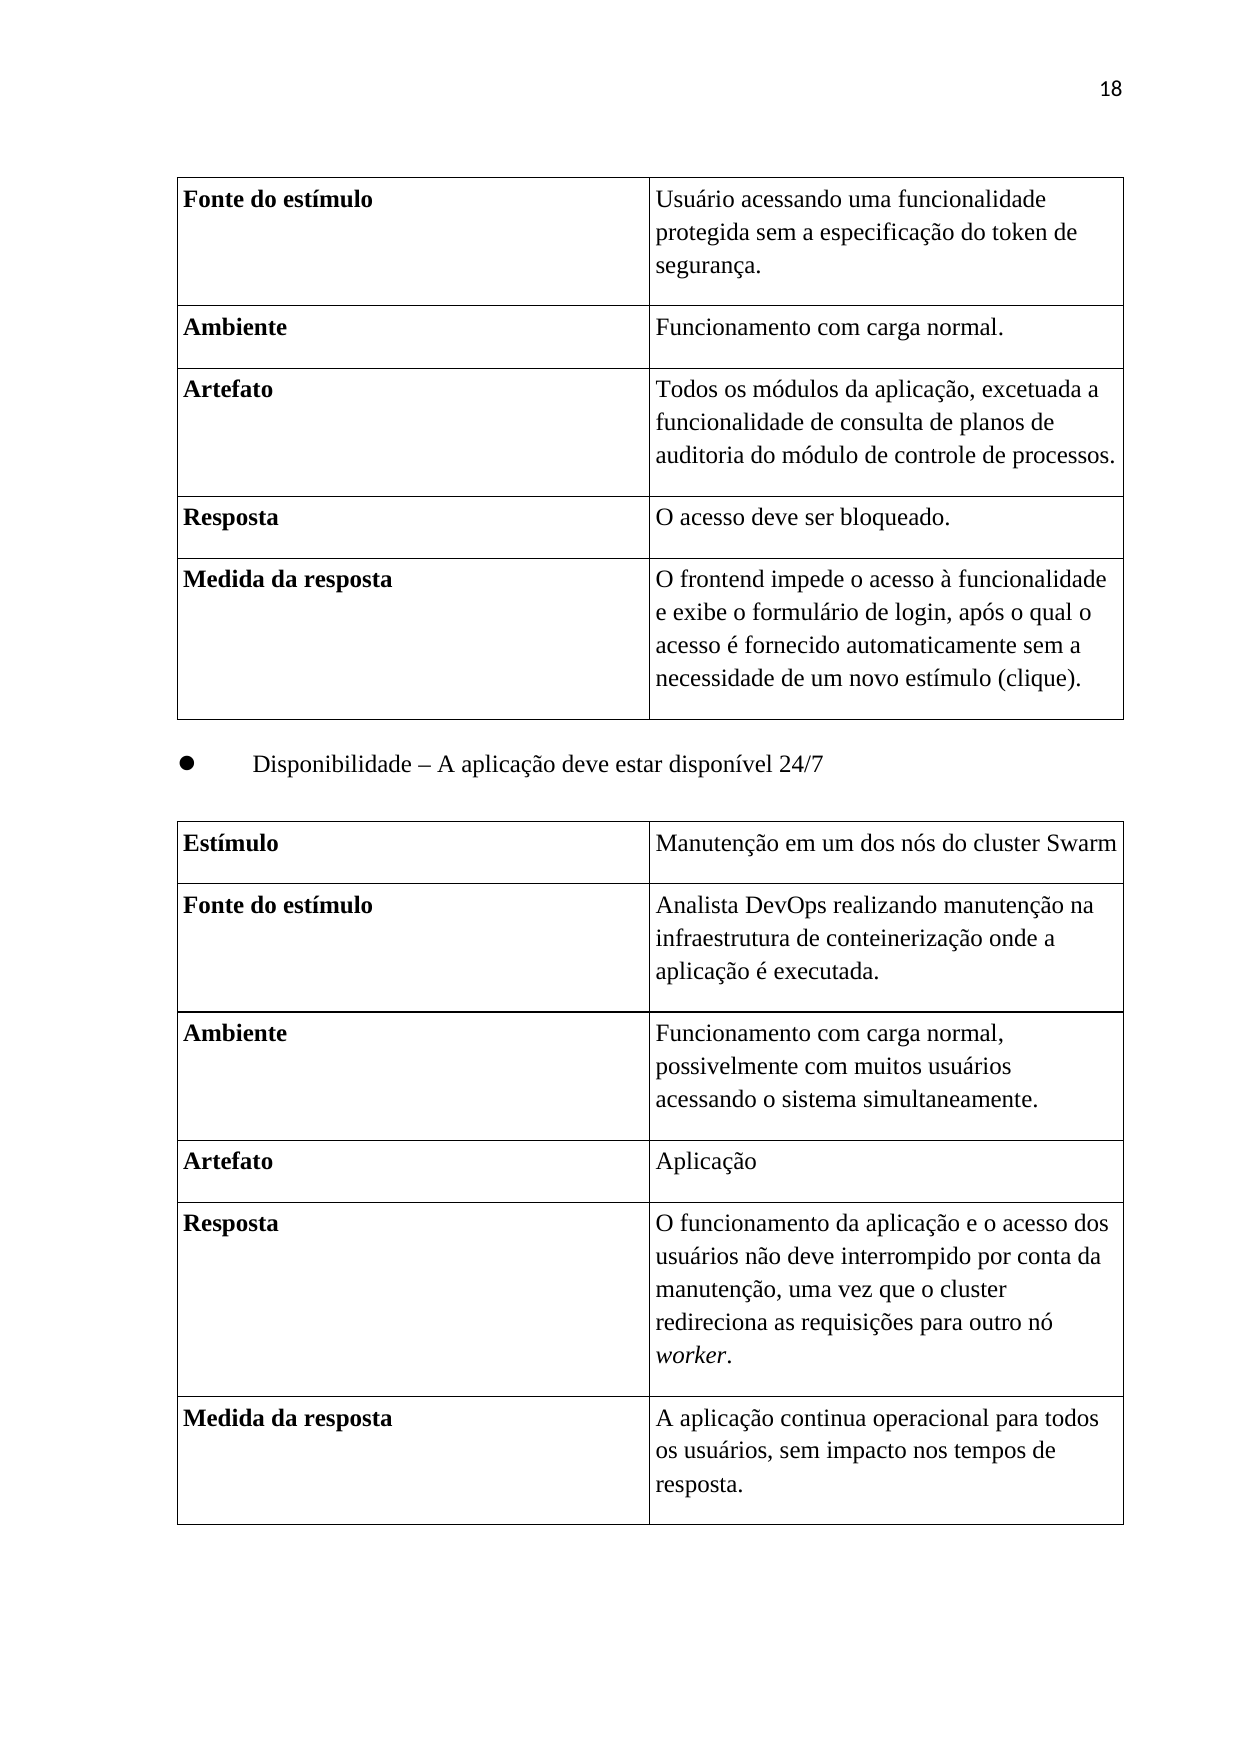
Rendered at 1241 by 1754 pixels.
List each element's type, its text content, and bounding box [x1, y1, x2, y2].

table_header Estímulo [178, 822, 649, 883]
list Disponibilidade – A aplicação deve estar disponível 24/7 [177, 749, 1122, 778]
table_cell Medida da resposta [178, 1397, 649, 1524]
table_cell O funcionamento da aplicação e o acesso dos usuários não deve interrompido por conta da manutenção, uma vez que o cluster redireciona as requisições para outro nó worker. [650, 1203, 1123, 1396]
table_cell Fonte do estímulo [178, 884, 649, 1011]
table_cell Analista DevOps realizando manutenção na infraestrutura de conteinerização onde a aplicação é executada. [650, 884, 1123, 1011]
table_cell Ambiente [178, 1013, 649, 1139]
table_cell Todos os módulos da aplicação, excetuada a funcionalidade de consulta de planos de auditoria do módulo de controle de processos. [650, 369, 1123, 496]
table_cell Resposta [178, 1203, 649, 1396]
table_cell Artefato [178, 369, 649, 496]
table_cell Fonte do estímulo [178, 178, 649, 305]
table_cell O acesso deve ser bloqueado. [650, 497, 1123, 558]
table_cell A aplicação continua operacional para todos os usuários, sem impacto nos tempos de resposta. [650, 1397, 1123, 1524]
table_cell Funcionamento com carga normal, possivelmente com muitos usuários acessando o sistema simultaneamente. [650, 1013, 1123, 1139]
table_cell Medida da resposta [178, 559, 649, 719]
table_cell O frontend impede o acesso à funcionalidade e exibe o formulário de login, após o qual o acesso é fornecido automaticamente sem a necessidade de um novo estímulo (clique). [650, 559, 1123, 719]
table_cell Usuário acessando uma funcionalidade protegida sem a especificação do token de segurança. [650, 178, 1123, 305]
table_cell Artefato [178, 1141, 649, 1202]
table_cell Aplicação [650, 1141, 1123, 1202]
table_cell Funcionamento com carga normal. [650, 306, 1123, 367]
table_cell Resposta [178, 497, 649, 558]
table_cell Ambiente [178, 306, 649, 367]
table_header Manutenção em um dos nós do cluster Swarm [650, 822, 1123, 883]
